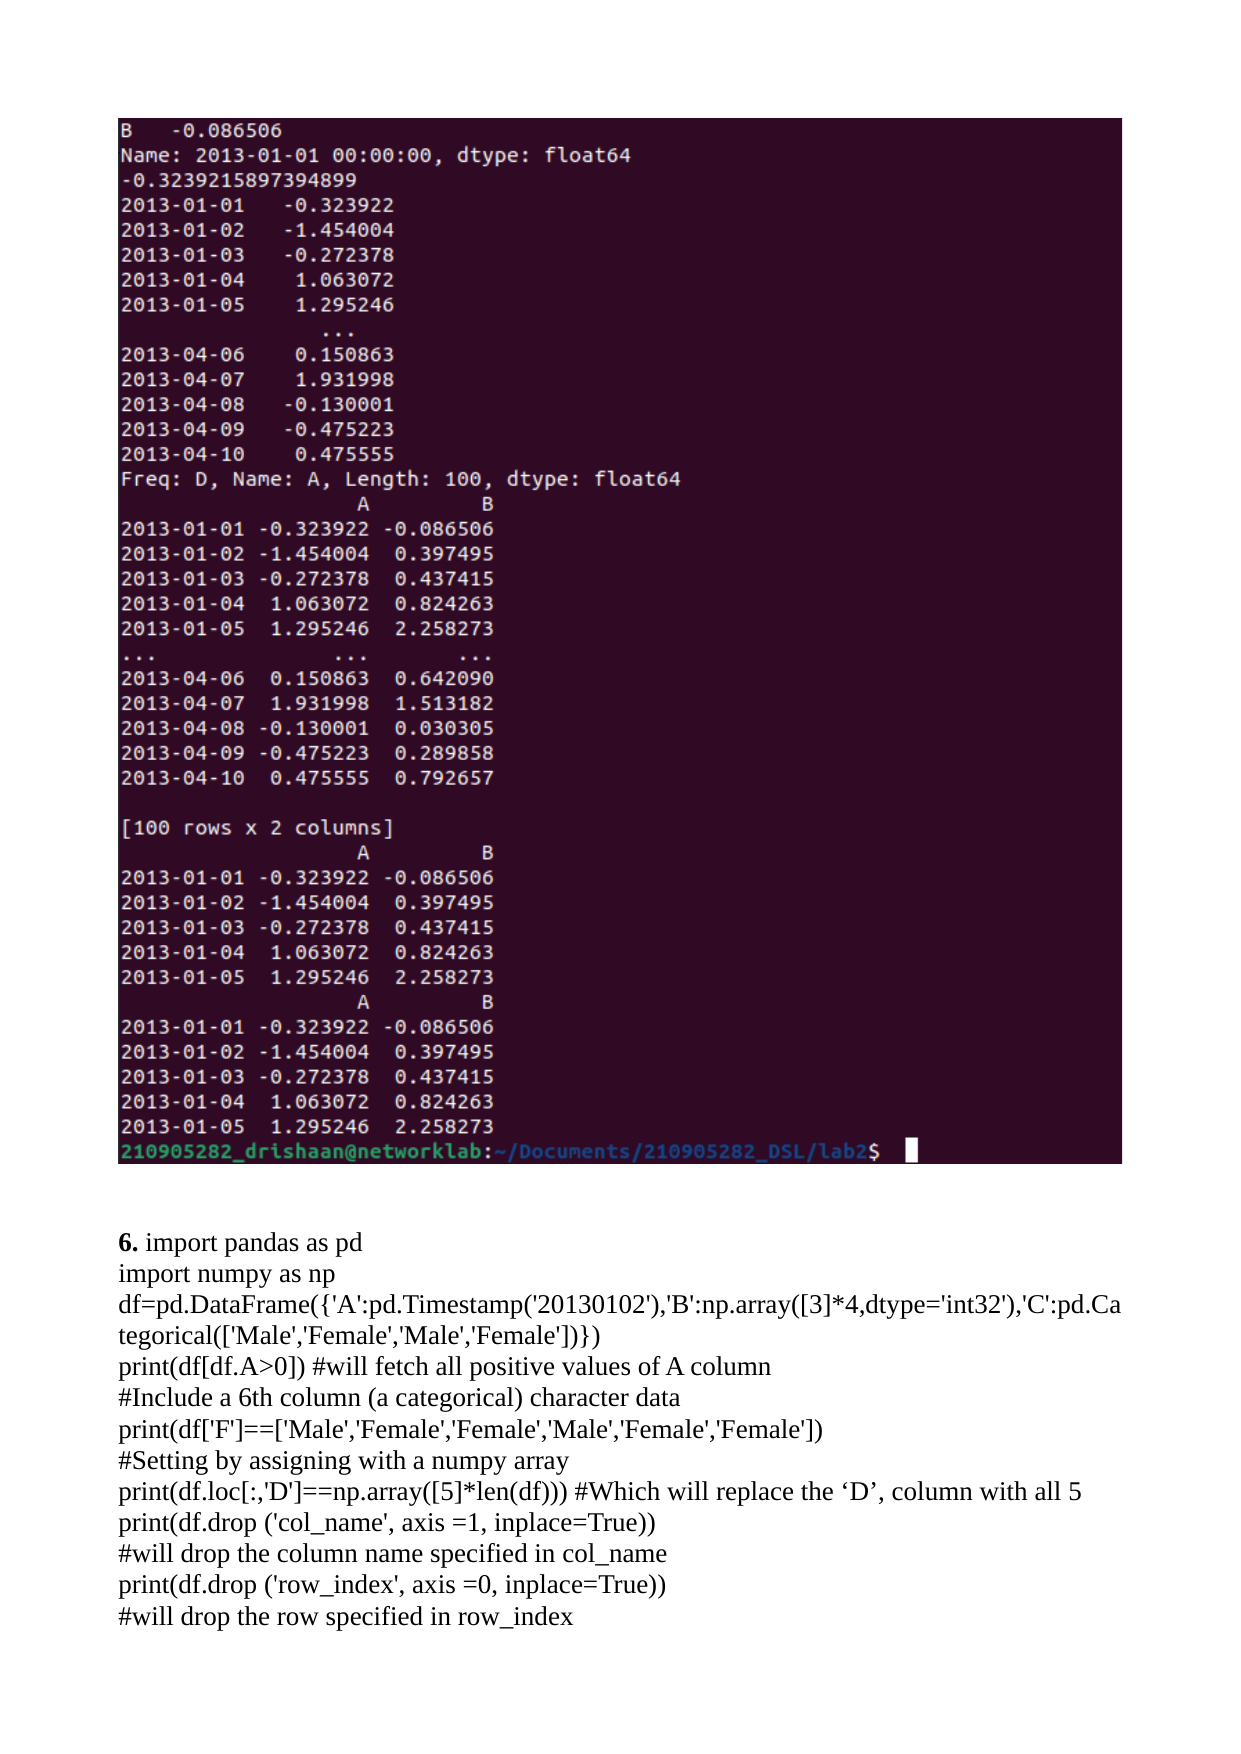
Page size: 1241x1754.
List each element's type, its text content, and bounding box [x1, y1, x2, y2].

text df=pd.DataFrame({'A':pd.Timestamp('20130102'),'B':np.array([3]*4,dtype='int32'),'C':pd.Categorical(['Male','Female','Male','Female'])}) [118, 1288, 1122, 1350]
text print(df[df.A>0]) #will fetch all positive values of A column [118, 1350, 1122, 1382]
picture [118, 118, 1123, 1164]
text #Setting by assigning with a numpy array [118, 1444, 1122, 1475]
text print(df.loc[:,'D']==np.array([5]*len(df))) #Which will replace the ‘D’, column with all 5 [118, 1475, 1122, 1506]
text print(df['F']==['Male','Female','Female','Male','Female','Female']) [118, 1413, 1122, 1444]
text #Include a 6th column (a categorical) character data [118, 1382, 1122, 1413]
text #will drop the row specified in row_index [118, 1599, 1122, 1631]
text import numpy as np [118, 1257, 1122, 1288]
text #will drop the column name specified in col_name [118, 1537, 1122, 1568]
text print(df.drop ('col_name', axis =1, inplace=True)) [118, 1506, 1122, 1537]
text 6. import pandas as pd [118, 1226, 1122, 1257]
text print(df.drop ('row_index', axis =0, inplace=True)) [118, 1568, 1122, 1599]
